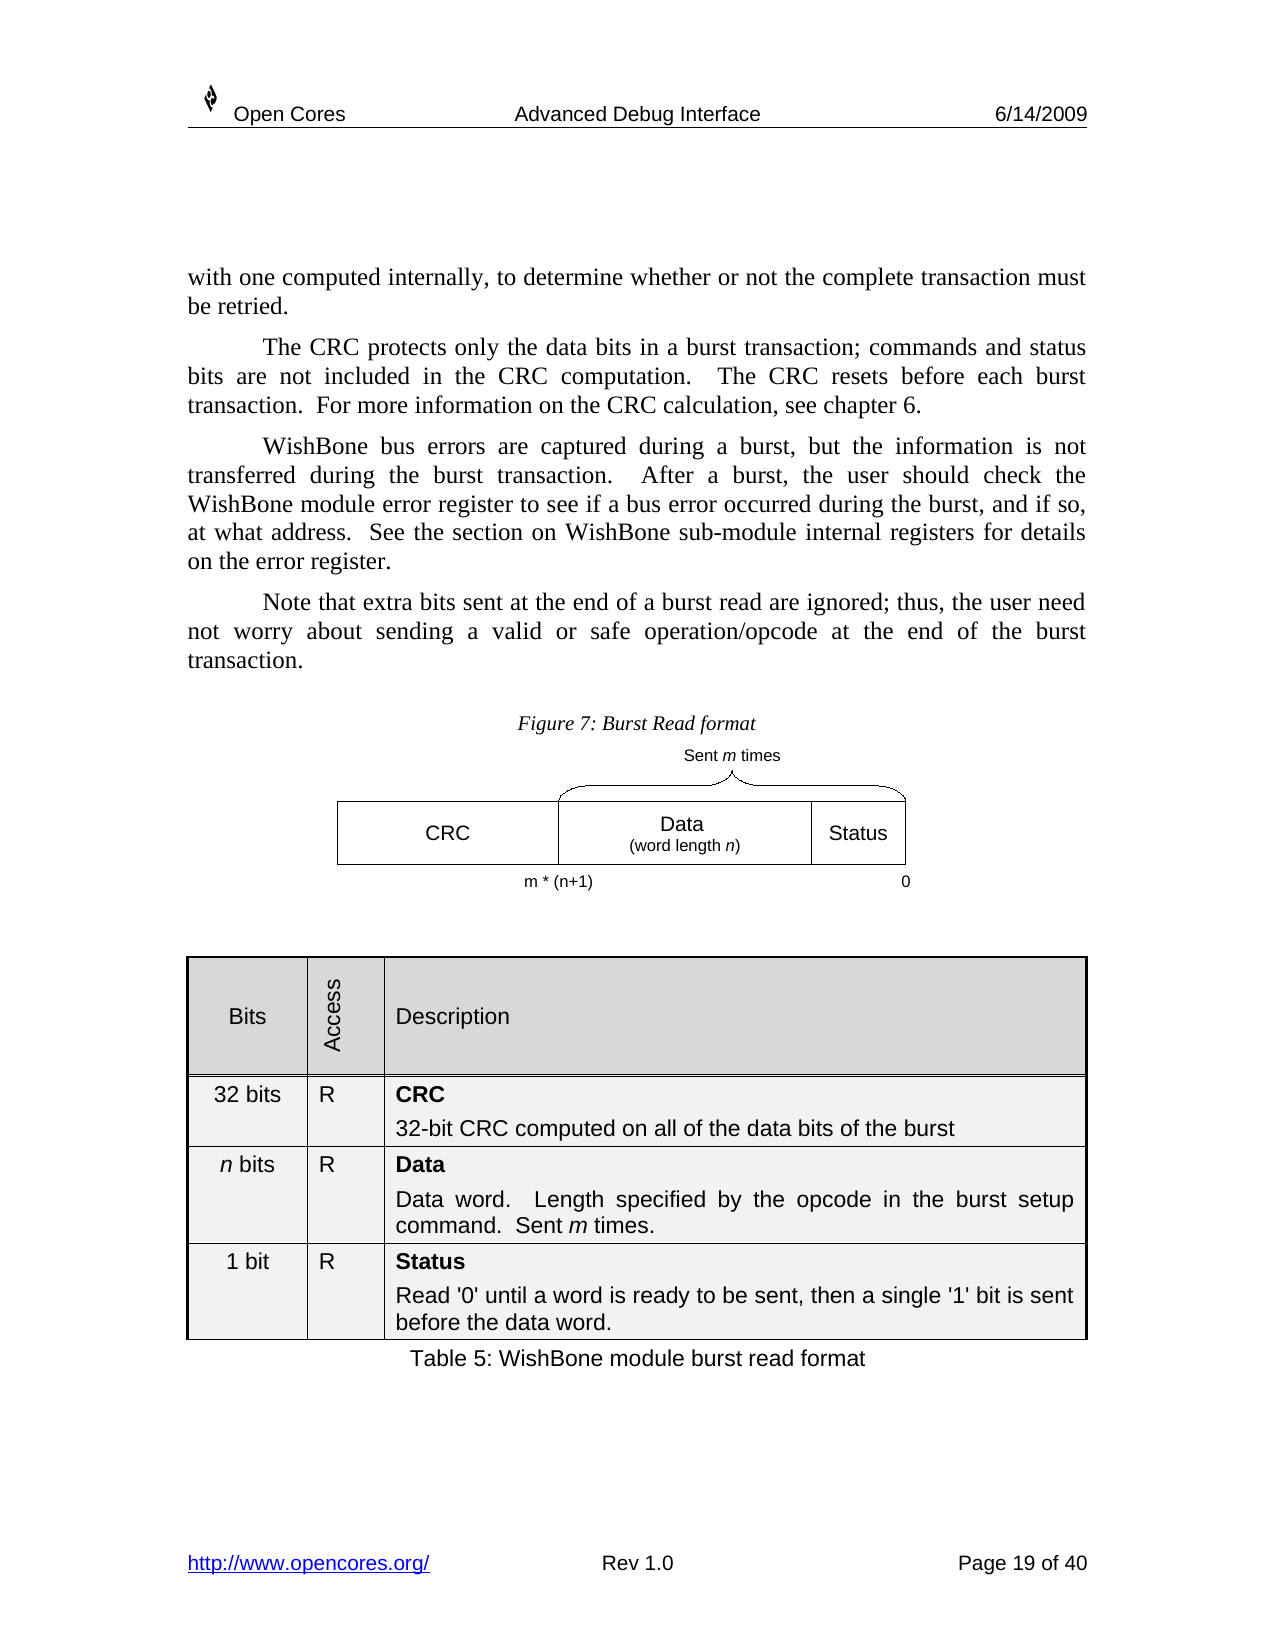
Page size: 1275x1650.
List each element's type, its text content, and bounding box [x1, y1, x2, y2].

table_header Bits [189, 958, 307, 1074]
table_cell 32 bits [189, 1077, 307, 1146]
table_cell 1 bit [189, 1244, 307, 1339]
text Note that extra bits sent at the end of a burst read are ignored; thus, the user need not worry about sending a valid or safe operation/opcode at the end of the burst transaction. [187, 587, 1087, 674]
table_cell Status Read '0' until a word is ready to be sent, then a single '1' bit is sent before the data word. [385, 1244, 1085, 1339]
table_cell R [308, 1147, 384, 1242]
text Table 5: WishBone module burst read format [187, 1344, 1087, 1371]
table_cell R [308, 1077, 384, 1146]
text Figure 7: Burst Read format [337, 711, 938, 735]
table_header Access [308, 958, 384, 1074]
table_cell n bits [189, 1147, 307, 1242]
table_cell R [308, 1244, 384, 1339]
text WishBone bus errors are captured during a burst, but the information is not transferred during the burst transaction. After a burst, the user should check the WishBone module error register to see if a bus error occurred during the burst, and if so, at what address. See the section on WishBone sub-module internal registers for details on the error register. [187, 431, 1087, 575]
text The CRC protects only the data bits in a burst transaction; commands and status bits are not included in the CRC computation. The CRC resets before each burst transaction. For more information on the CRC calculation, see chapter 6. [187, 332, 1087, 419]
table_cell CRC 32-bit CRC computed on all of the data bits of the burst [385, 1077, 1085, 1146]
text with one computed internally, to determine whether or not the complete transaction must be retried. [187, 262, 1087, 320]
table_cell Data Data word. Length specified by the opcode in the burst setup command. Sent m times. [385, 1147, 1085, 1242]
table_header Description [385, 958, 1085, 1074]
